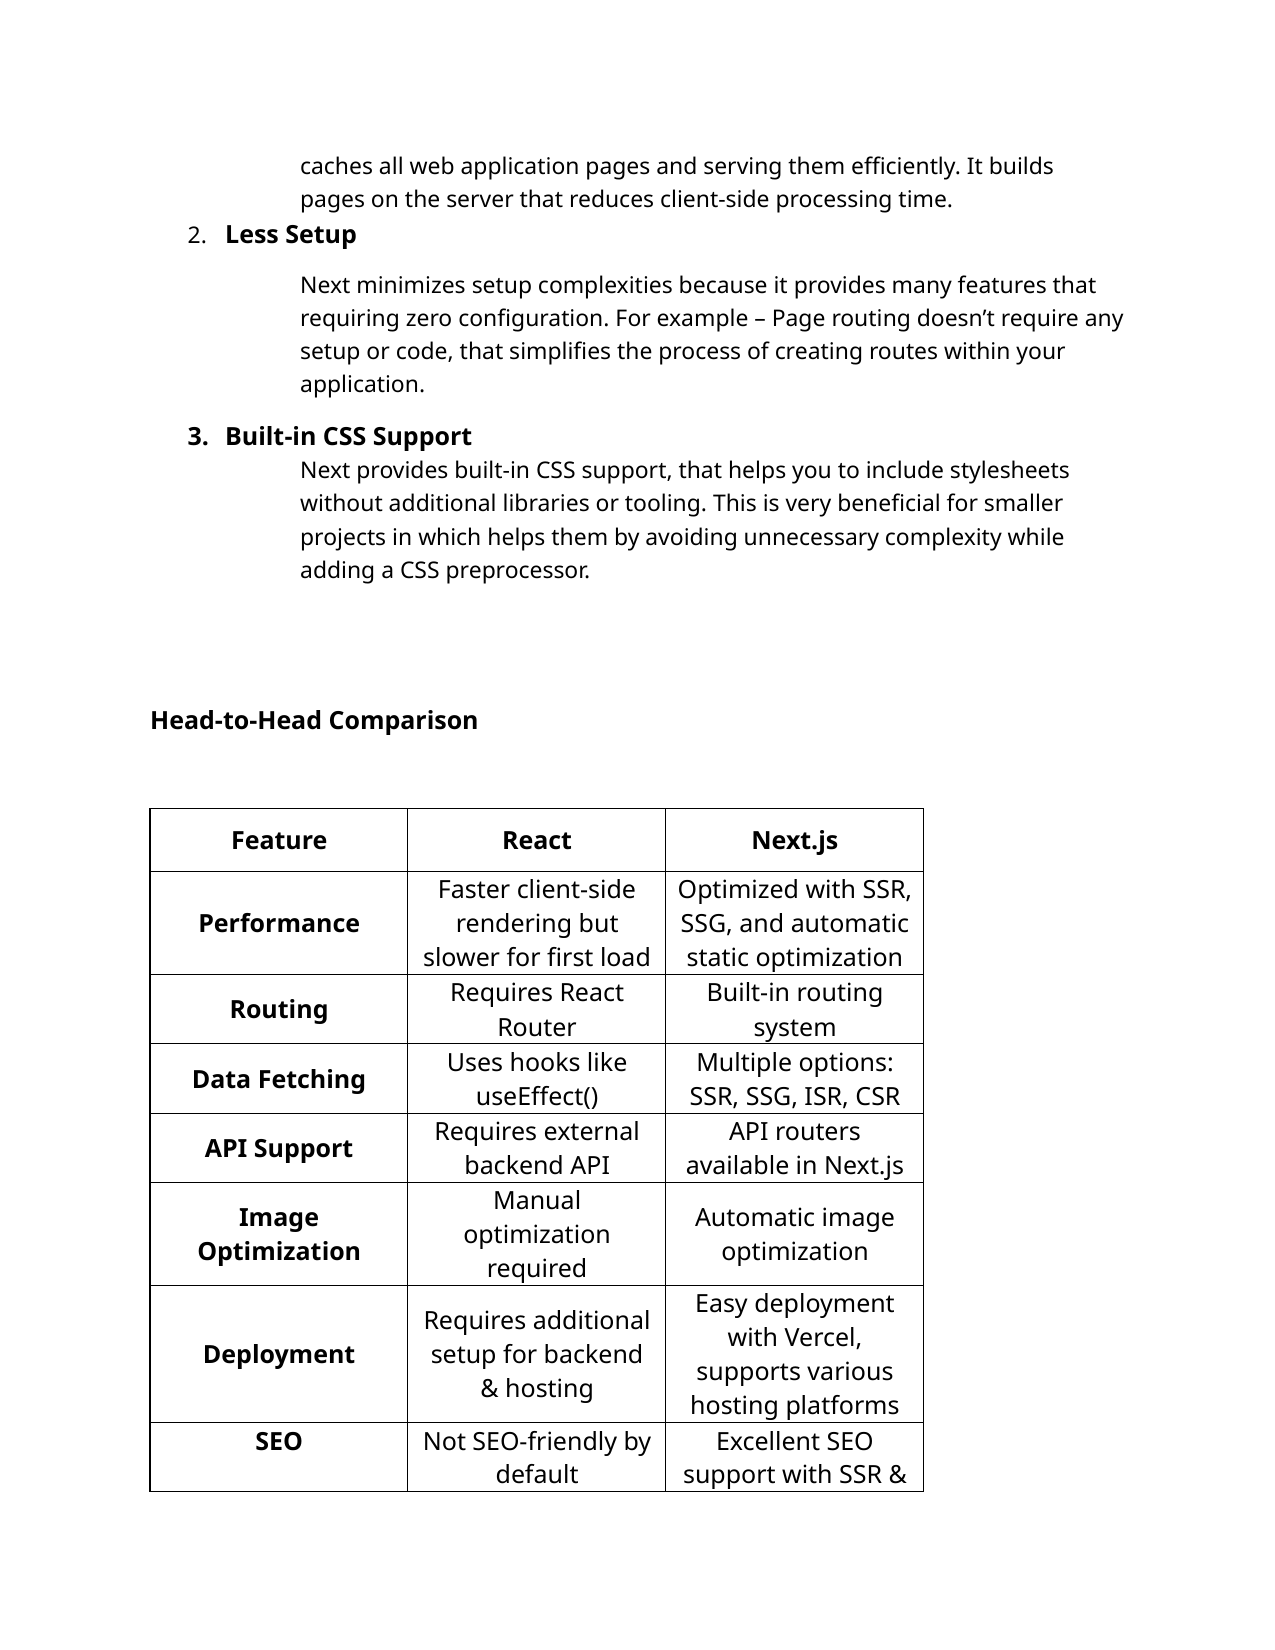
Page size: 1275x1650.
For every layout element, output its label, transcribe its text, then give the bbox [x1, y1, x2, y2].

table_cell Easy deployment with Vercel, supports various hosting platforms [666, 1286, 923, 1422]
table_cell Uses hooks like useEffect() [408, 1044, 665, 1112]
table_cell Excellent SEO support with SSR & [666, 1423, 923, 1491]
table_cell SEO [151, 1423, 407, 1491]
table_header React [408, 809, 665, 871]
table_cell Requires React Router [408, 975, 665, 1043]
list Built-in CSS Support [187, 418, 1125, 452]
list Next provides built-in CSS support, that helps you to include stylesheets without additional libraries or tooling. This is very beneficial for smaller projects in which helps them by avoiding unnecessary complexity while adding a CSS preprocessor. [300, 454, 1125, 585]
table_cell Image Optimization [151, 1183, 407, 1285]
table_header Next.js [666, 809, 923, 871]
table_cell Performance [151, 872, 407, 974]
table_cell Manual optimization required [408, 1183, 665, 1285]
table_cell API routers available in Next.js [666, 1114, 923, 1182]
table_header Feature [151, 809, 407, 871]
table_cell Built-in routing system [666, 975, 923, 1043]
table_cell Automatic image optimization [666, 1183, 923, 1285]
text Next minimizes setup complexities because it provides many features that requiring zero configuration. For example – Page routing doesn’t require any setup or code, that simplifies the process of creating routes within your application. [300, 269, 1125, 399]
table_cell Multiple options: SSR, SSG, ISR, CSR [666, 1044, 923, 1112]
text Head-to-Head Comparison [150, 703, 1125, 737]
list caches all web application pages and serving them efficiently. It builds pages on the server that reduces client-side processing time. [300, 150, 1125, 214]
table_cell Requires additional setup for backend & hosting [408, 1286, 665, 1422]
table_cell Data Fetching [151, 1044, 407, 1112]
table_cell Optimized with SSR, SSG, and automatic static optimization [666, 872, 923, 974]
table_cell Routing [151, 975, 407, 1043]
table_cell Not SEO-friendly by default [408, 1423, 665, 1491]
table_cell API Support [151, 1114, 407, 1182]
list Less Setup [187, 216, 1125, 250]
table_cell Requires external backend API [408, 1114, 665, 1182]
table_cell Deployment [151, 1286, 407, 1422]
table_cell Faster client-side rendering but slower for first load [408, 872, 665, 974]
